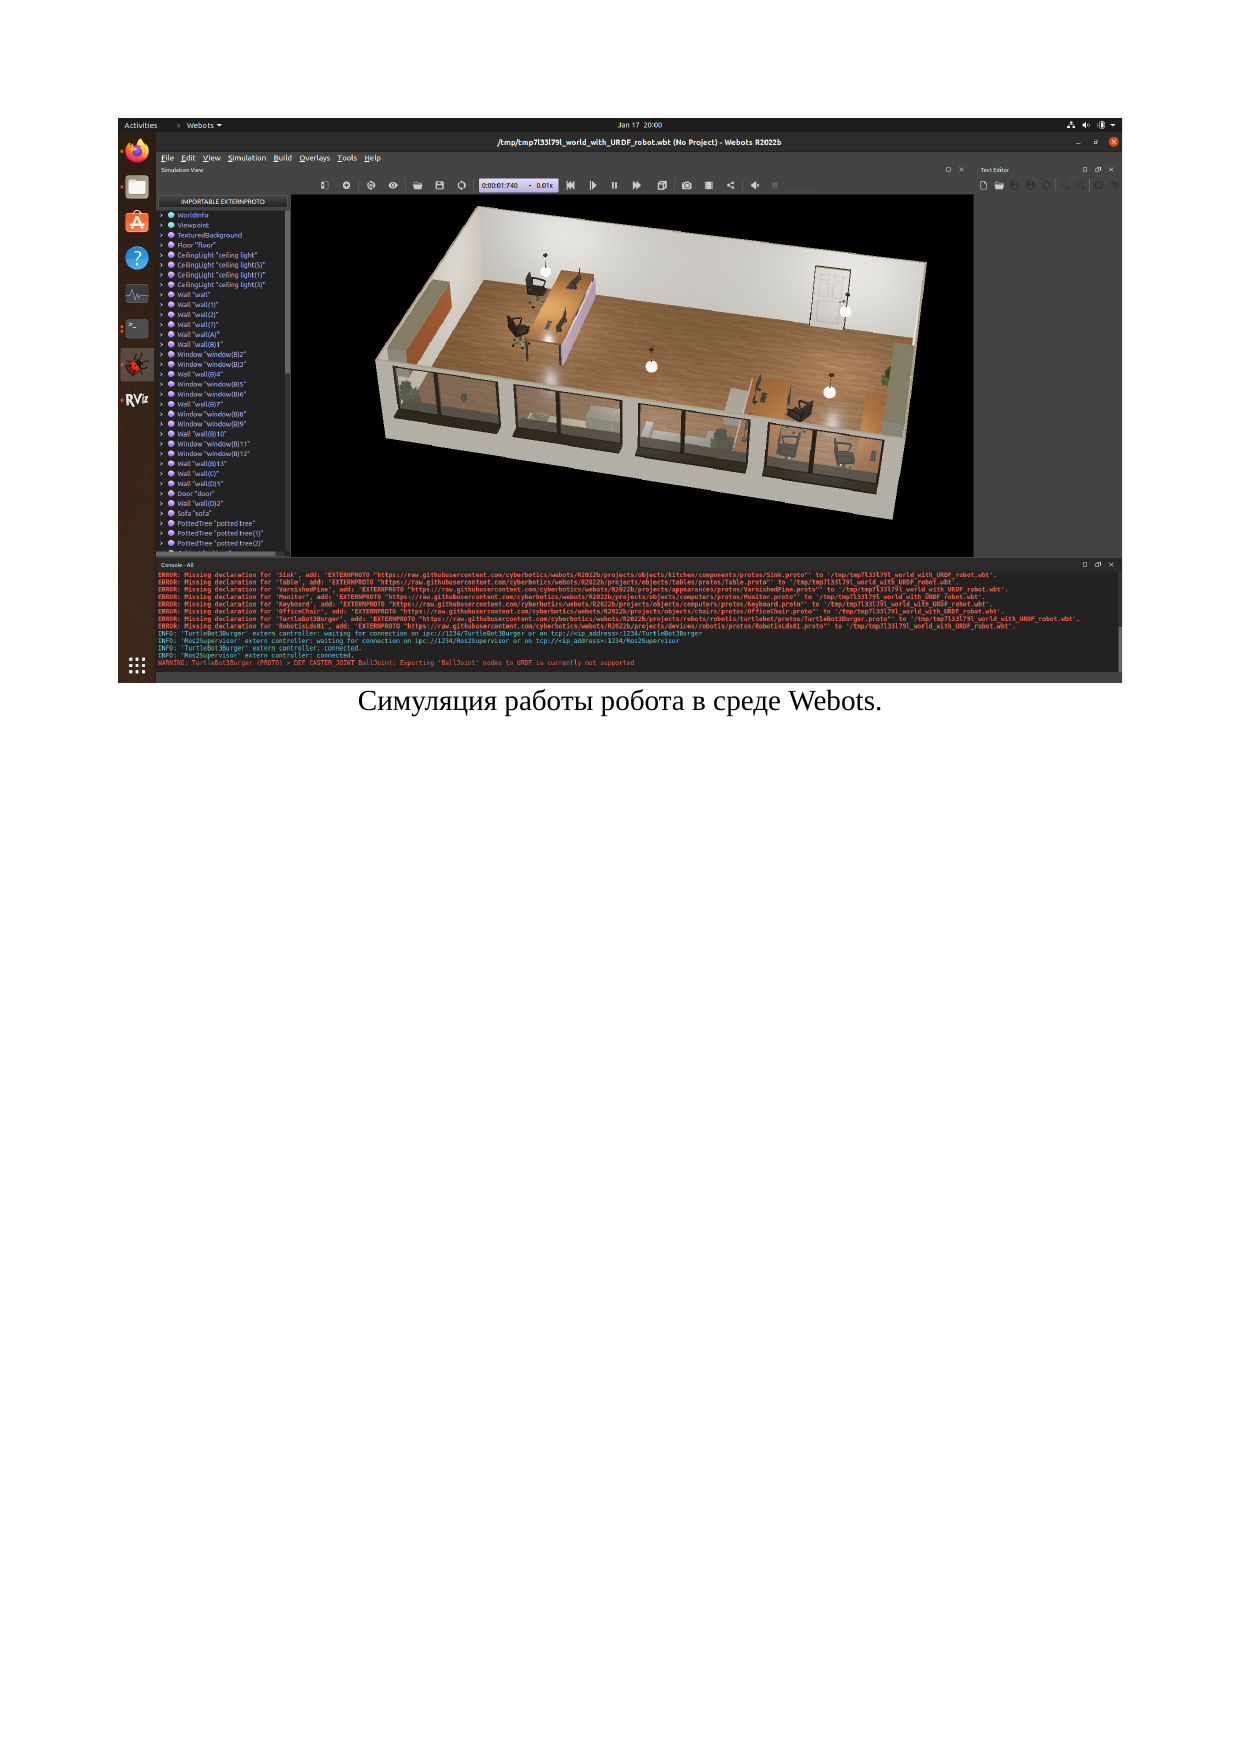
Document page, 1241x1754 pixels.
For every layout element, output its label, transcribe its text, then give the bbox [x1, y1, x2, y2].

picture [118, 118, 1123, 683]
text Симуляция работы робота в среде Webots. [118, 683, 1122, 716]
